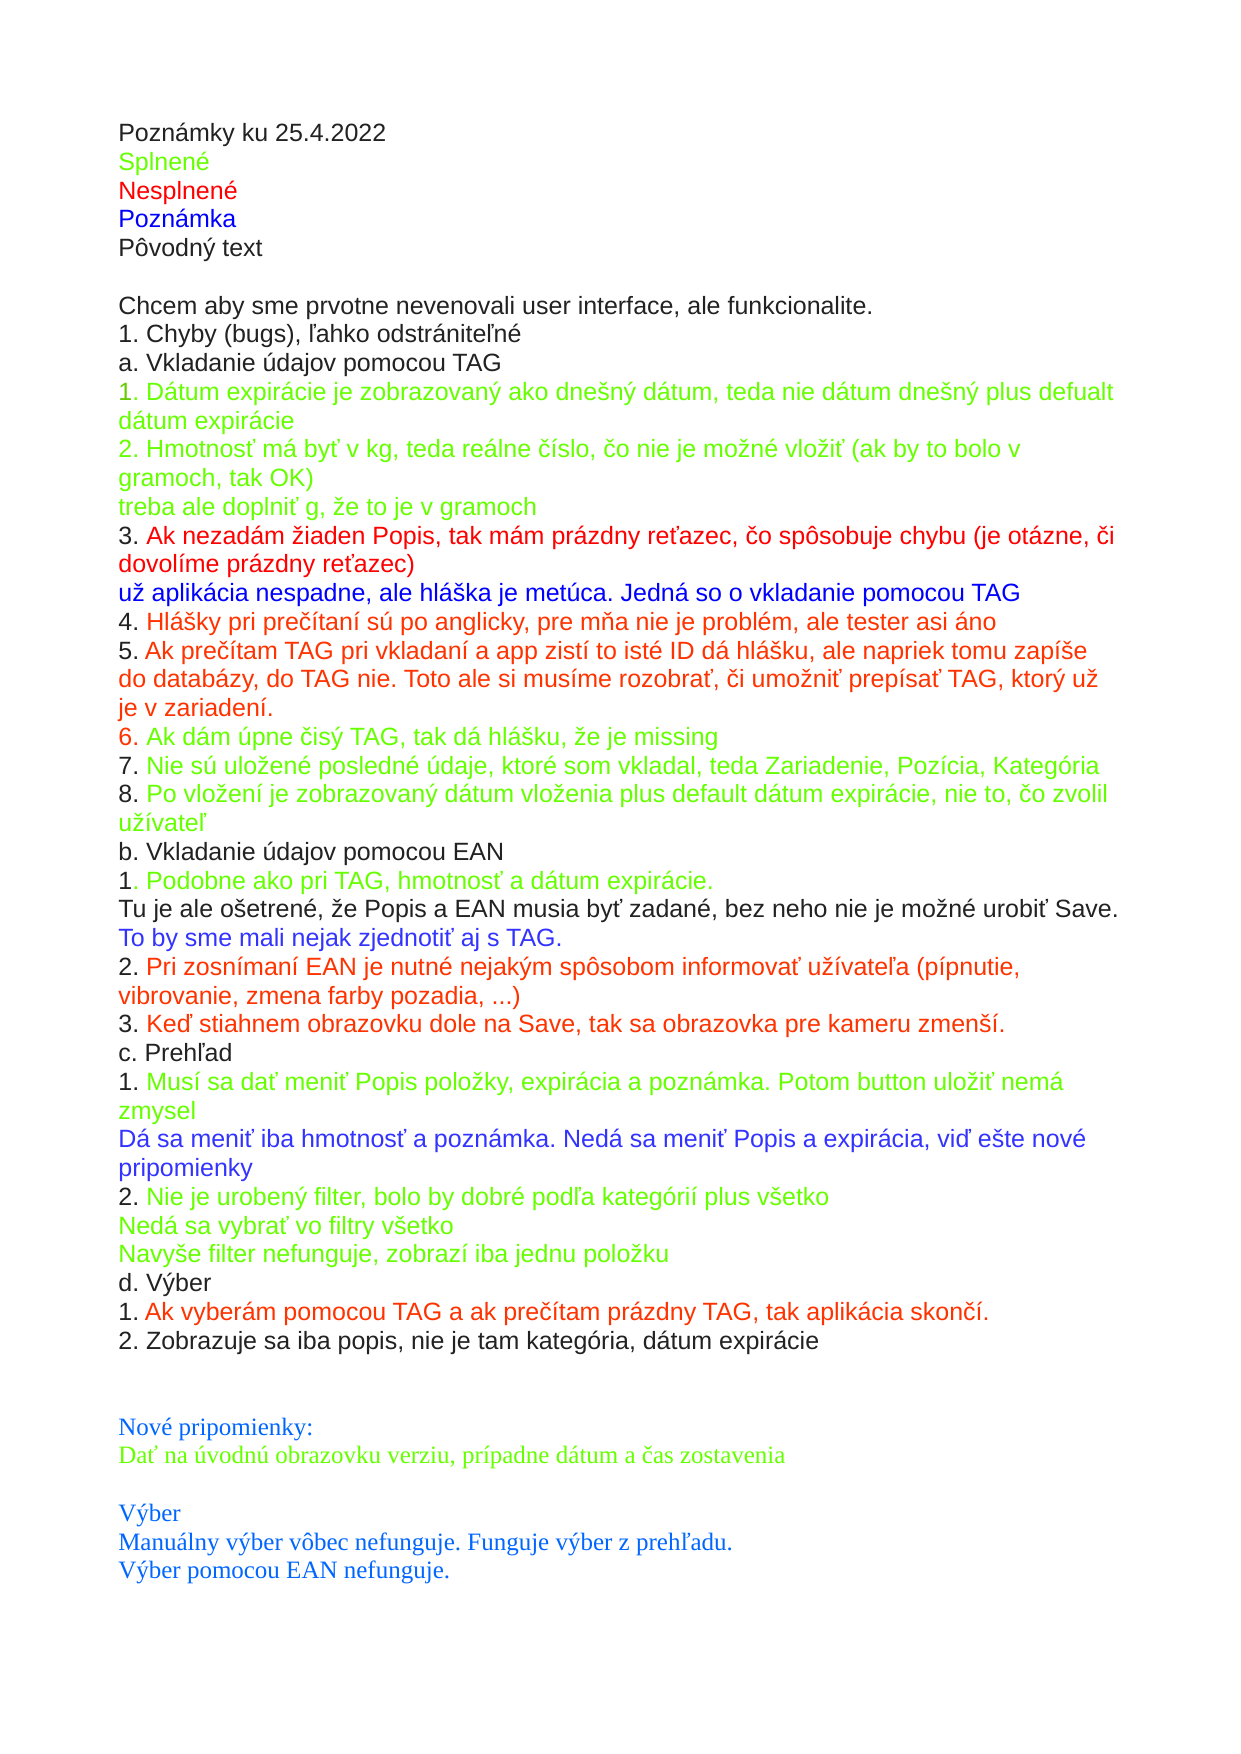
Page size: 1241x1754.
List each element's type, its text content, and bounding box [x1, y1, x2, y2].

text To by sme mali nejak zjednotiť aj s TAG. 2. Pri zosnímaní EAN je nutné nejakým spôsobom informovať užívateľa (pípnutie, vibrovanie, zmena farby pozadia, ...) 3. Keď stiahnem obrazovku dole na Save, tak sa obrazovka pre kameru zmenší. c. Prehľad 1. Musí sa dať meniť Popis položky, expirácia a poznámka. Potom button uložiť nemá zmysel [118, 923, 1122, 1124]
text Výber pomocou EAN nefunguje. [118, 1556, 1122, 1584]
text Nedá sa vybrať vo filtry všetko [118, 1211, 1122, 1239]
text treba ale doplniť g, že to je v gramoch 3. Ak nezadám žiaden Popis, tak mám prázdny reťazec, čo spôsobuje chybu (je otázne, či dovolíme prázdny reťazec) [118, 492, 1122, 578]
text Výber [118, 1498, 1122, 1527]
text Dá sa meniť iba hmotnosť a poznámka. Nedá sa meniť Popis a expirácia, viď ešte nové pripomienky 2. Nie je urobený filter, bolo by dobré podľa kategórií plus všetko [118, 1124, 1122, 1211]
text Nové pripomienky: [118, 1412, 1122, 1441]
text Navyše filter nefunguje, zobrazí iba jednu položku d. Výber 1. Ak vyberám pomocou TAG a ak prečítam prázdny TAG, tak aplikácia skončí. 2. Zobrazuje sa iba popis, nie je tam kategória, dátum expirácie [118, 1239, 1122, 1412]
text 7. Nie sú uložené posledné údaje, ktoré som vkladal, teda Zariadenie, Pozícia, Kategória 8. Po vložení je zobrazovaný dátum vloženia plus default dátum expirácie, nie to, čo zvolil užívateľ b. Vkladanie údajov pomocou EAN 1. Podobne ako pri TAG, hmotnosť a dátum expirácie. [118, 751, 1122, 894]
text Manuálny výber vôbec nefunguje. Funguje výber z prehľadu. [118, 1527, 1122, 1556]
text Pôvodný text [118, 233, 1122, 262]
text už aplikácia nespadne, ale hláška je metúca. Jedná so o vkladanie pomocou TAG 4. Hlášky pri prečítaní sú po anglicky, pre mňa nie je problém, ale tester asi áno 5. Ak prečítam TAG pri vkladaní a app zistí to isté ID dá hlášku, ale napriek tomu zapíše do databázy, do TAG nie. Toto ale si musíme rozobrať, či umožniť prepísať TAG, ktorý už je v zariadení. 6. Ak dám úpne čisý TAG, tak dá hlášku, že je missing [118, 578, 1122, 751]
text Poznámka [118, 204, 1122, 233]
text Chcem aby sme prvotne nevenovali user interface, ale funkcionalite. 1. Chyby (bugs), ľahko odstrániteľné a. Vkladanie údajov pomocou TAG 1. Dátum expirácie je zobrazovaný ako dnešný dátum, teda nie dátum dnešný plus defualt dátum expirácie 2. Hmotnosť má byť v kg, teda reálne číslo, čo nie je možné vložiť (ak by to bolo v gramoch, tak OK) [118, 291, 1122, 492]
text Nesplnené [118, 176, 1122, 204]
text Splnené [118, 147, 1122, 176]
text Poznámky ku 25.4.2022 [118, 118, 1122, 147]
text Dať na úvodnú obrazovku verziu, prípadne dátum a čas zostavenia [118, 1441, 1122, 1469]
text Tu je ale ošetrené, že Popis a EAN musia byť zadané, bez neho nie je možné urobiť Save. [118, 894, 1122, 923]
